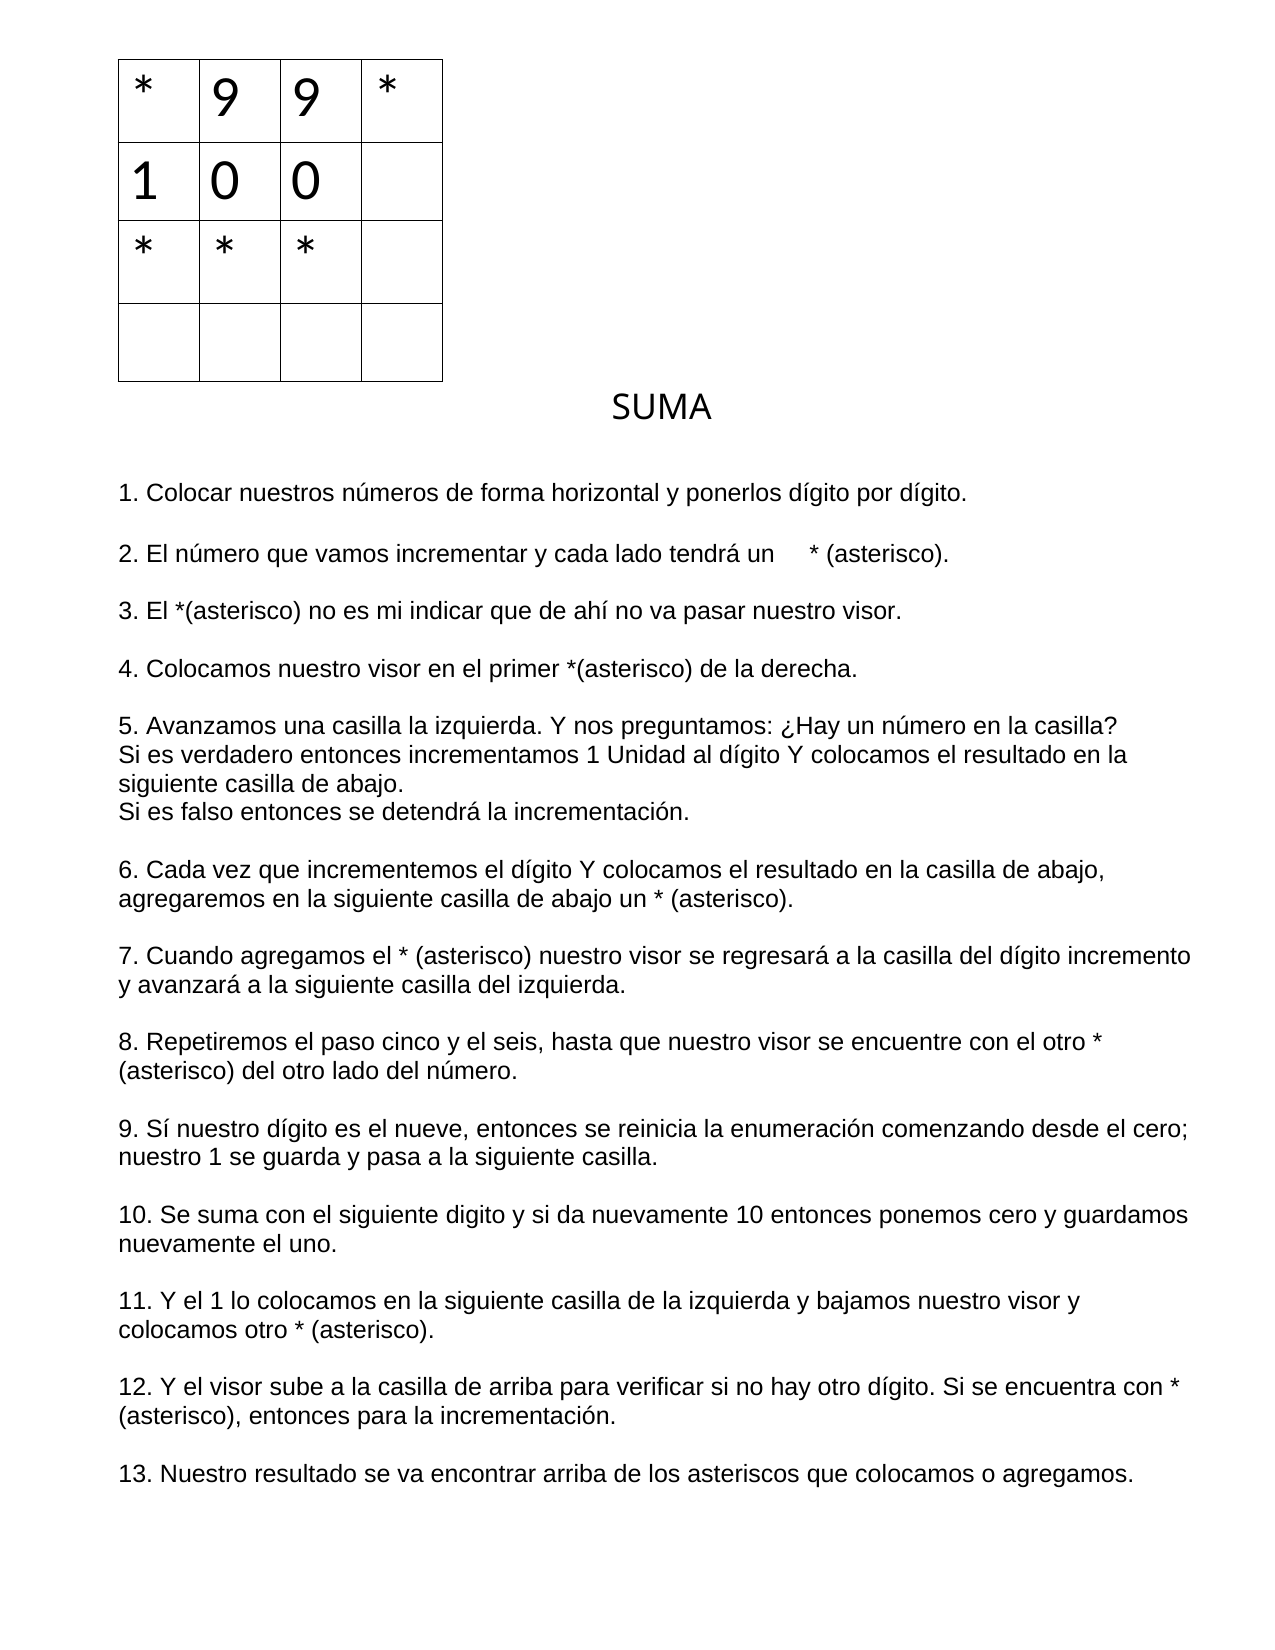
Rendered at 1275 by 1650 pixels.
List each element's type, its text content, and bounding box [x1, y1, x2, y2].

text 7. Cuando agregamos el * (asterisco) nuestro visor se regresará a la casilla del dígito incremento y avanzará a la siguiente casilla del izquierda. [118, 941, 1205, 999]
table_cell * [281, 221, 361, 303]
table_cell [362, 221, 442, 303]
table_cell [281, 304, 361, 381]
text 11. Y el 1 lo colocamos en la siguiente casilla de la izquierda y bajamos nuestro visor y colocamos otro * (asterisco). [118, 1286, 1205, 1344]
text 5. Avanzamos una casilla la izquierda. Y nos preguntamos: ¿Hay un número en la casilla? [118, 711, 1205, 740]
table_header * [362, 60, 442, 142]
table_cell * [119, 221, 199, 303]
table_header * [119, 60, 199, 142]
table_cell * [200, 221, 280, 303]
table_cell [200, 304, 280, 381]
text Si es falso entonces se detendrá la incrementación. [118, 797, 1205, 826]
table_cell 0 [200, 143, 280, 220]
text SUMA [118, 382, 1205, 430]
text 12. Y el visor sube a la casilla de arriba para verificar si no hay otro dígito. Si se encuentra con * (asterisco), entonces para la incrementación. [118, 1372, 1205, 1430]
text 4. Colocamos nuestro visor en el primer *(asterisco) de la derecha. [118, 654, 1205, 682]
table_cell [119, 304, 199, 381]
text 6. Cada vez que incrementemos el dígito Y colocamos el resultado en la casilla de abajo, agregaremos en la siguiente casilla de abajo un * (asterisco). [118, 855, 1205, 912]
text 13. Nuestro resultado se va encontrar arriba de los asteriscos que colocamos o agregamos. [118, 1459, 1205, 1487]
table_cell [362, 304, 442, 381]
text 2. El número que vamos incrementar y cada lado tendrá un * (asterisco). [118, 539, 1205, 567]
text Si es verdadero entonces incrementamos 1 Unidad al dígito Y colocamos el resultado en la siguiente casilla de abajo. [118, 740, 1205, 797]
text 10. Se suma con el siguiente digito y si da nuevamente 10 entonces ponemos cero y guardamos nuevamente el uno. [118, 1200, 1205, 1257]
text 8. Repetiremos el paso cinco y el seis, hasta que nuestro visor se encuentre con el otro * (asterisco) del otro lado del número. [118, 1027, 1205, 1085]
table_cell [362, 143, 442, 220]
text 3. El *(asterisco) no es mi indicar que de ahí no va pasar nuestro visor. [118, 596, 1205, 625]
table_header 9 [281, 60, 361, 142]
table_cell 1 [119, 143, 199, 220]
text 1. Colocar nuestros números de forma horizontal y ponerlos dígito por dígito. [118, 430, 1205, 507]
text 9. Sí nuestro dígito es el nueve, entonces se reinicia la enumeración comenzando desde el cero; nuestro 1 se guarda y pasa a la siguiente casilla. [118, 1114, 1205, 1171]
table_cell 0 [281, 143, 361, 220]
table_header 9 [200, 60, 280, 142]
